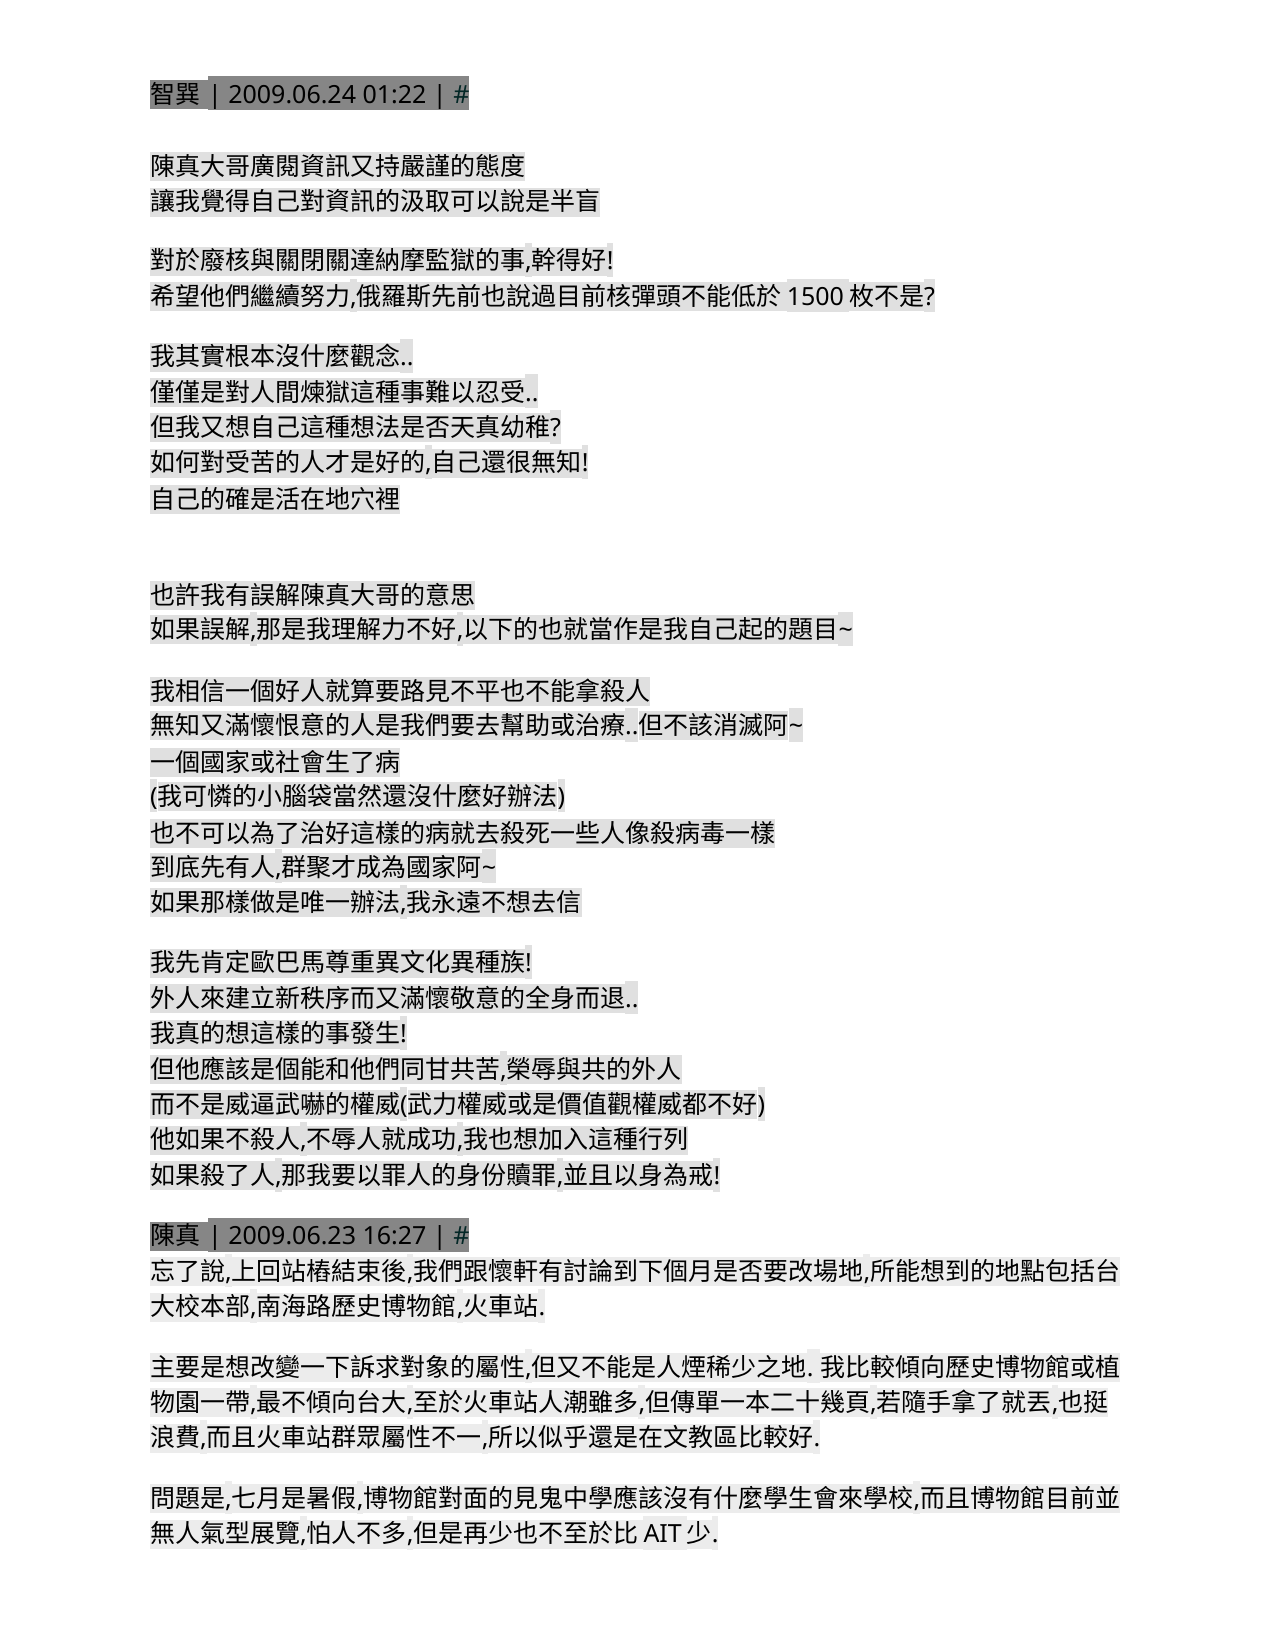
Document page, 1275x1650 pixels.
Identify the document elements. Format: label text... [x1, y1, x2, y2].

text 陳真 | 2009.06.23 16:27 | # [150, 1217, 1125, 1252]
text 也許我有誤解陳真大哥的意思 如果誤解,那是我理解力不好,以下的也就當作是我自己起的題目~ [150, 539, 1125, 646]
text 我先肯定歐巴馬尊重異文化異種族! 外人來建立新秩序而又滿懷敬意的全身而退.. 我真的想這樣的事發生! 但他應該是個能和他們同甘共苦,榮辱與共的外人 而不是威逼武嚇的權威(武力權威或是價值觀權威都不好) 他如果不殺人,不辱人就成功,我也想加入這種行列 如果殺了人,那我要以罪人的身份贖罪,並且以身為戒! [150, 944, 1125, 1192]
text 忘了說,上回站樁結束後,我們跟懷軒有討論到下個月是否要改場地,所能想到的地點包括台大校本部,南海路歷史博物館,火車站. [150, 1252, 1125, 1323]
text 陳真大哥廣閱資訊又持嚴謹的態度 讓我覺得自己對資訊的汲取可以說是半盲 [150, 110, 1125, 217]
text 對於廢核與關閉關達納摩監獄的事,幹得好! 希望他們繼續努力,俄羅斯先前也說過目前核彈頭不能低於1500枚不是? [150, 242, 1125, 312]
text 智巽 | 2009.06.24 01:22 | # [150, 75, 1125, 110]
text 我相信一個好人就算要路見不平也不能拿殺人 無知又滿懷恨意的人是我們要去幫助或治療..但不該消滅阿~ 一個國家或社會生了病 (我可憐的小腦袋當然還沒什麼好辦法) 也不可以為了治好這樣的病就去殺死一些人像殺病毒一樣 到底先有人,群聚才成為國家阿~ 如果那樣做是唯一辦法,我永遠不想去信 [150, 671, 1125, 919]
text 問題是,七月是暑假,博物館對面的見鬼中學應該沒有什麼學生會來學校,而且博物館目前並無人氣型展覽,怕人不多,但是再少也不至於比AIT少. [150, 1479, 1125, 1550]
text 主要是想改變一下訴求對象的屬性,但又不能是人煙稀少之地. 我比較傾向歷史博物館或植物園一帶,最不傾向台大,至於火車站人潮雖多,但傳單一本二十幾頁,若隨手拿了就丟,也挺浪費,而且火車站群眾屬性不一,所以似乎還是在文教區比較好. [150, 1348, 1125, 1454]
text 我其實根本沒什麼觀念.. 僅僅是對人間煉獄這種事難以忍受.. 但我又想自己這種想法是否天真幼稚? 如何對受苦的人才是好的,自己還很無知! 自己的確是活在地穴裡 [150, 337, 1125, 514]
